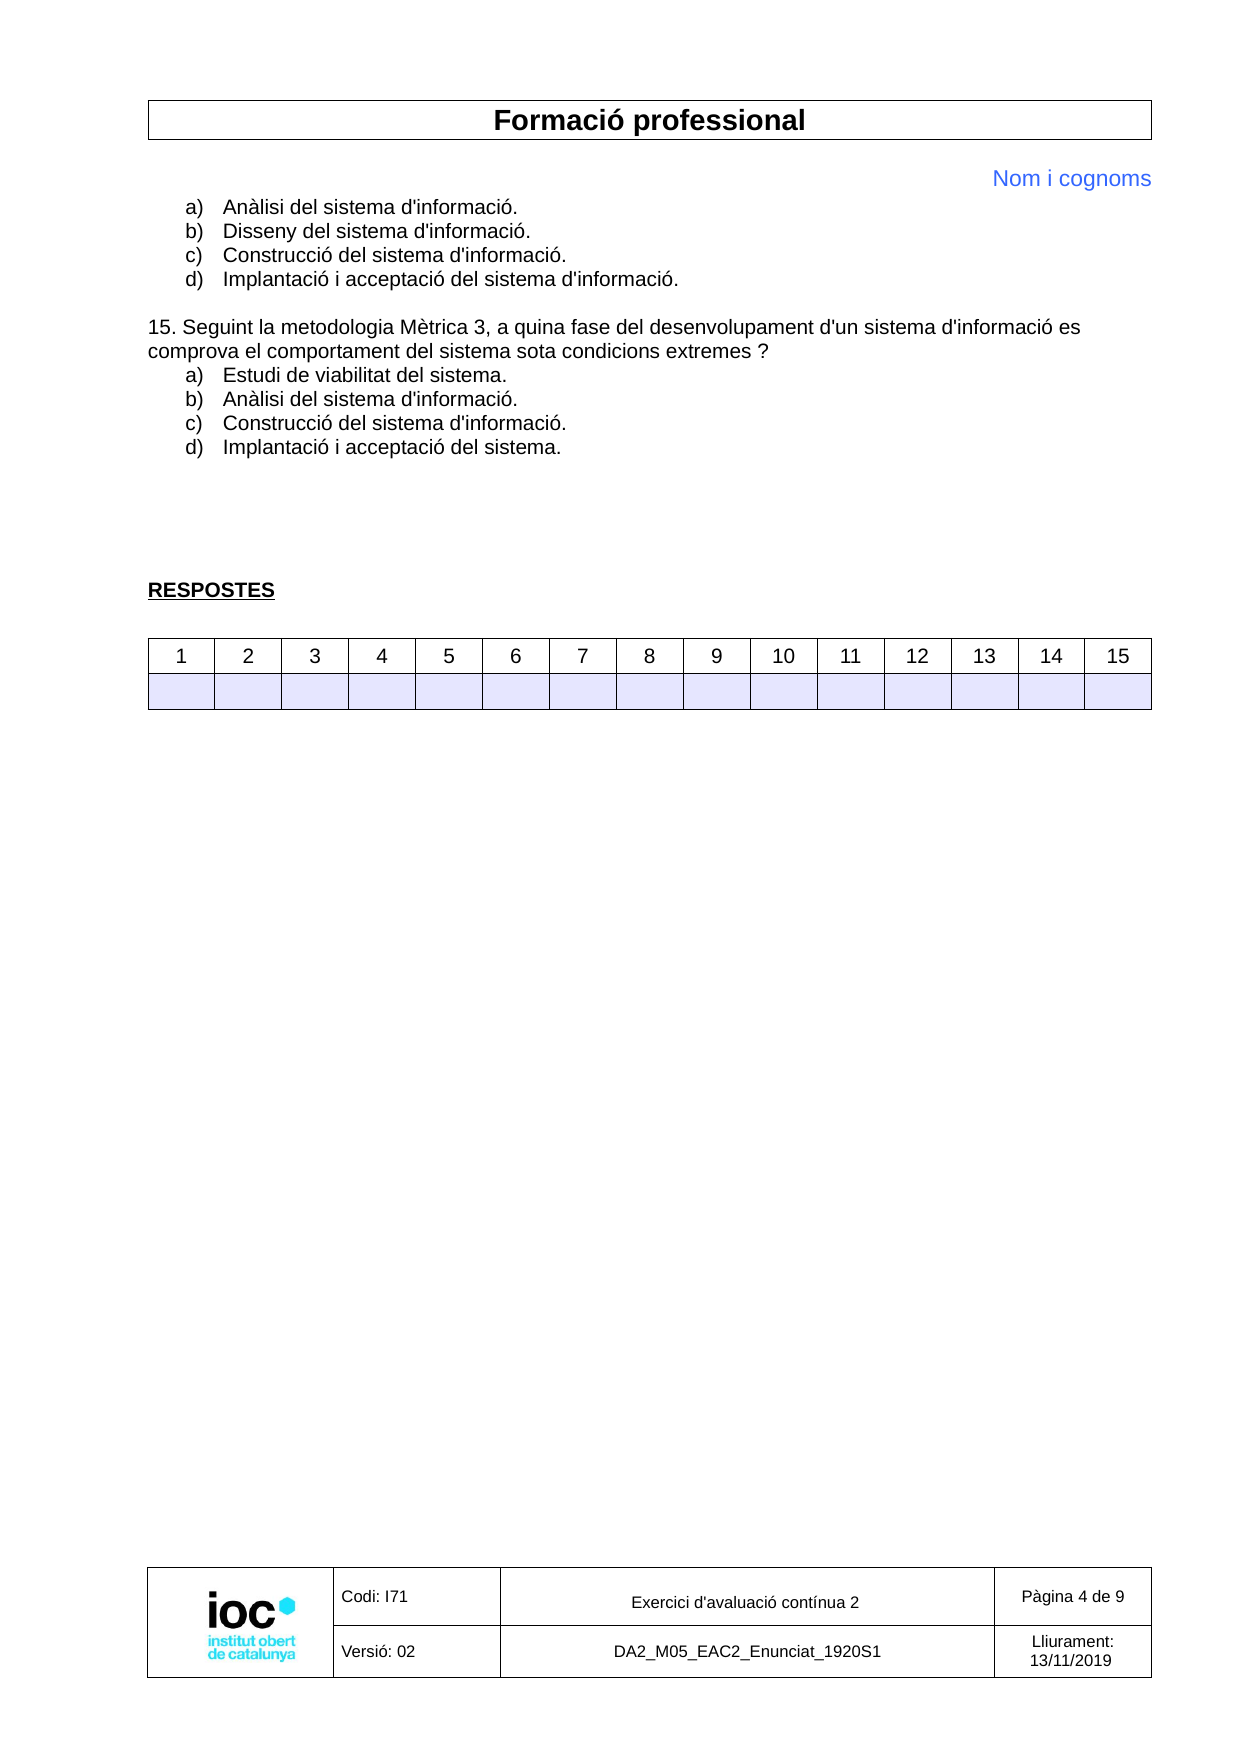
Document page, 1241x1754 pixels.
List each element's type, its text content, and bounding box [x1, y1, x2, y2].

list Implantació i acceptació del sistema d'informació. [185, 267, 1151, 291]
table_header 10 [751, 639, 817, 673]
table_cell [149, 674, 214, 709]
table_cell [1085, 674, 1151, 709]
picture [195, 1577, 309, 1673]
table_header 14 [1019, 639, 1084, 673]
table_cell [215, 674, 281, 709]
table_header 2 [215, 639, 281, 673]
table_cell [483, 674, 549, 709]
list Construcció del sistema d'informació. [185, 243, 1151, 267]
table_header 13 [952, 639, 1018, 673]
table_header 12 [885, 639, 951, 673]
table_header 4 [349, 639, 415, 673]
table_header 3 [282, 639, 348, 673]
table_header 5 [416, 639, 482, 673]
table_cell [818, 674, 884, 709]
text RESPOSTES [148, 578, 1151, 602]
table_cell [416, 674, 482, 709]
table_header 15 [1085, 639, 1151, 673]
table_header 9 [684, 639, 750, 673]
table_cell [1019, 674, 1084, 709]
table_cell [684, 674, 750, 709]
list Disseny del sistema d'informació. [185, 219, 1151, 243]
table_header 8 [617, 639, 683, 673]
table_cell [550, 674, 616, 709]
table_cell [751, 674, 817, 709]
table_cell [952, 674, 1018, 709]
table_header 7 [550, 639, 616, 673]
table_cell [885, 674, 951, 709]
list Anàlisi del sistema d'informació. [185, 195, 1151, 219]
list Estudi de viabilitat del sistema. [185, 363, 1151, 387]
text 15. Seguint la metodologia Mètrica 3, a quina fase del desenvolupament d'un sistema d'informació es comprova el comportament del sistema sota condicions extremes ? [148, 315, 1151, 363]
table_header 6 [483, 639, 549, 673]
table_header 1 [149, 639, 214, 673]
table_cell [349, 674, 415, 709]
list Construcció del sistema d'informació. [185, 411, 1151, 434]
list Anàlisi del sistema d'informació. [185, 387, 1151, 411]
table_cell [282, 674, 348, 709]
table_header 11 [818, 639, 884, 673]
table_cell [617, 674, 683, 709]
list Implantació i acceptació del sistema. [185, 434, 1151, 458]
